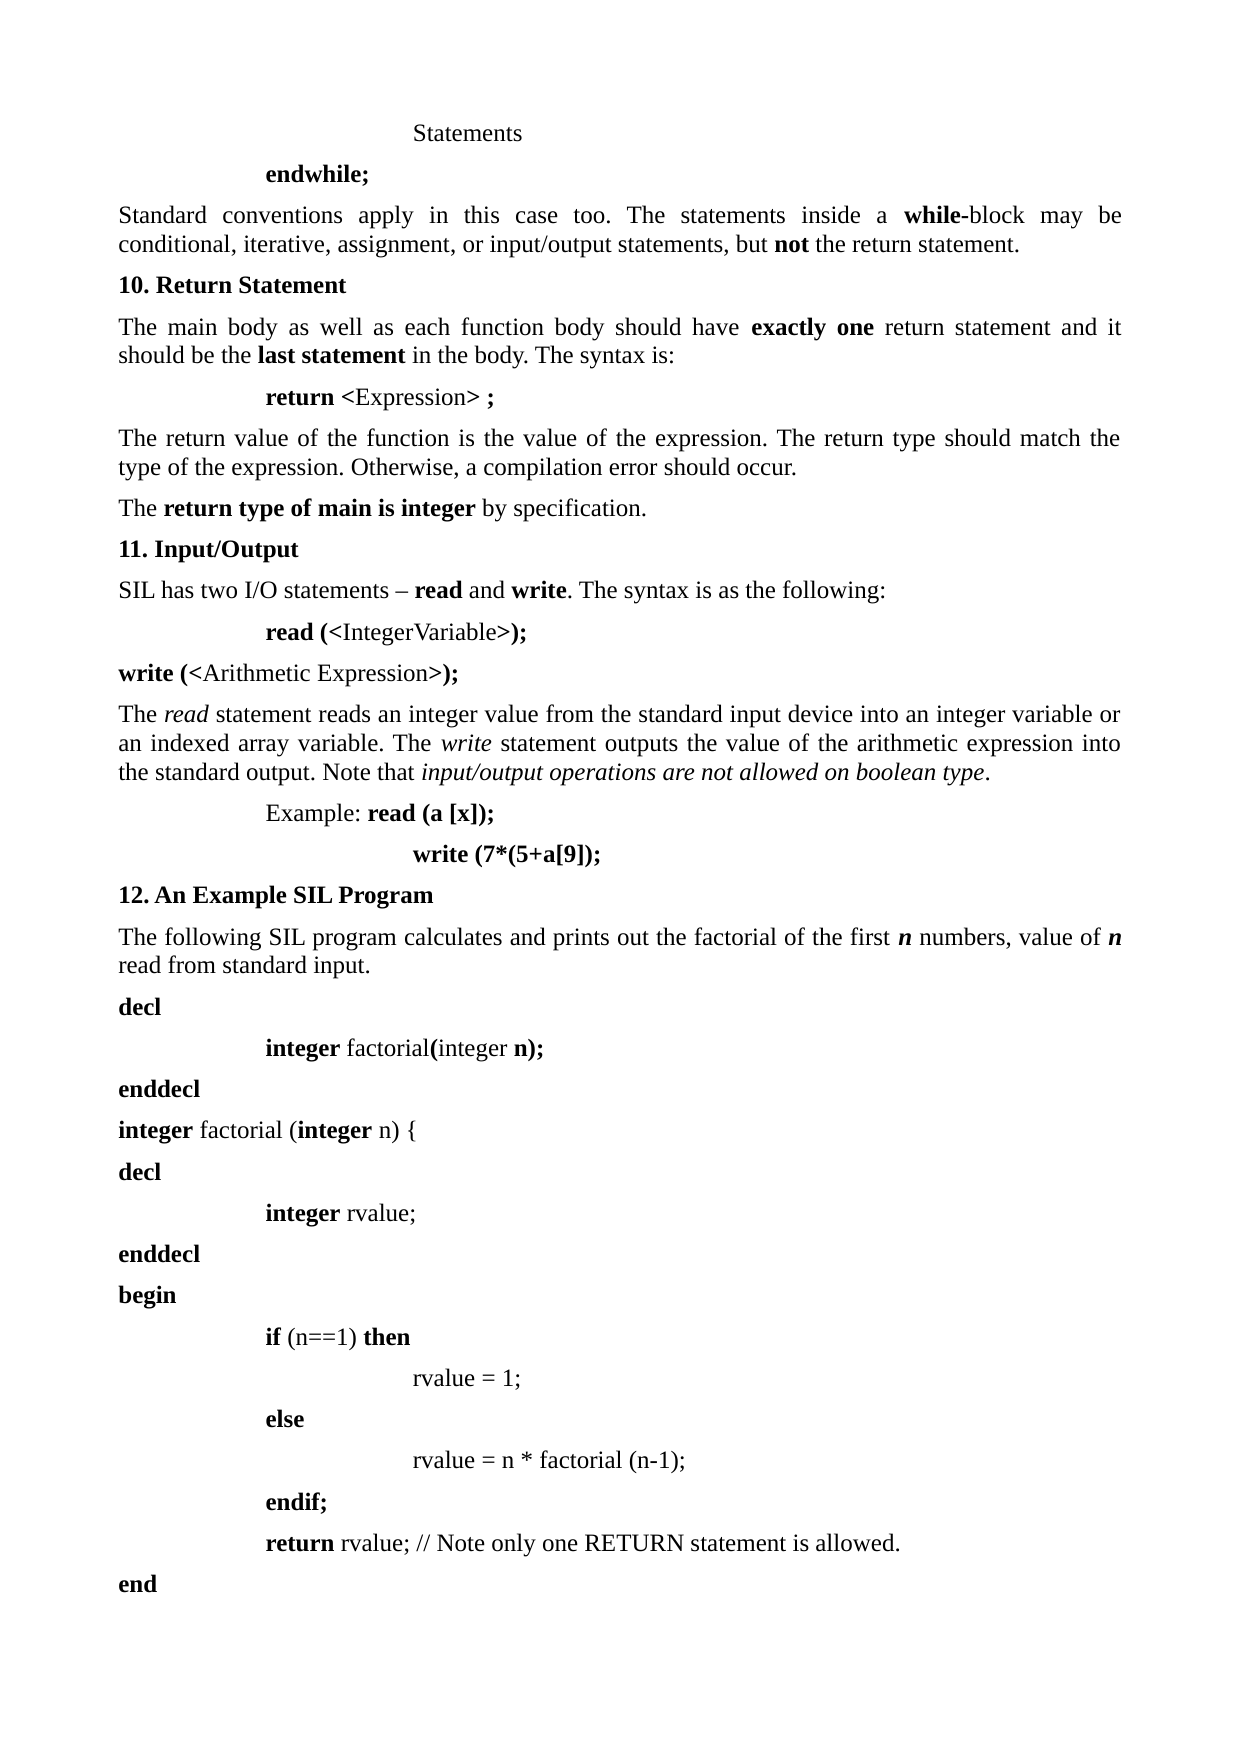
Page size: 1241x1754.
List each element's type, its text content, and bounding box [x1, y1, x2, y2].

text begin [118, 1281, 1122, 1309]
text The main body as well as each function body should have exactly one return statement and it should be the last statement in the body. The syntax is: [118, 312, 1122, 369]
text enddecl [118, 1239, 1122, 1268]
list Example: read (a [x]); [236, 798, 1122, 827]
list rvalue = 1; [383, 1363, 1122, 1392]
list return <Expression> ; [236, 382, 1122, 411]
text The return value of the function is the value of the expression. The return type should match the type of the expression. Otherwise, a compilation error should occur. [118, 423, 1122, 481]
text end [118, 1569, 1122, 1598]
text write (<Arithmetic Expression>); [118, 658, 1122, 687]
text decl [118, 1157, 1122, 1186]
text enddecl [118, 1074, 1122, 1103]
text 12. An Example SIL Program [118, 881, 1122, 909]
list write (7*(5+a[9]); [383, 839, 1122, 868]
text integer factorial (integer n) { [118, 1116, 1122, 1144]
text The return type of main is integer by specification. [118, 493, 1122, 522]
list integer factorial(integer n); [236, 1033, 1122, 1062]
list rvalue = n * factorial (n-1); [383, 1446, 1122, 1474]
list else [236, 1404, 1122, 1433]
list return rvalue; // Note only one RETURN statement is allowed. [236, 1528, 1122, 1557]
list endwhile; [236, 159, 1122, 188]
text The read statement reads an integer value from the standard input device into an integer variable or an indexed array variable. The write statement outputs the value of the arithmetic expression into the standard output. Note that input/output operations are not allowed on boolean type. [118, 699, 1122, 786]
text decl [118, 992, 1122, 1021]
list Statements [383, 118, 1122, 147]
list endif; [236, 1487, 1122, 1516]
text SIL has two I/O statements – read and write. The syntax is as the following: [118, 576, 1122, 604]
text The following SIL program calculates and prints out the factorial of the first n numbers, value of n read from standard input. [118, 922, 1122, 979]
list read (<IntegerVariable>); [236, 617, 1122, 646]
text 10. Return Statement [118, 271, 1122, 299]
text Standard conventions apply in this case too. The statements inside a while-block may be conditional, iterative, assignment, or input/output statements, but not the return statement. [118, 201, 1122, 258]
list if (n==1) then [236, 1322, 1122, 1351]
text 11. Input/Output [118, 534, 1122, 563]
list integer rvalue; [236, 1198, 1122, 1227]
